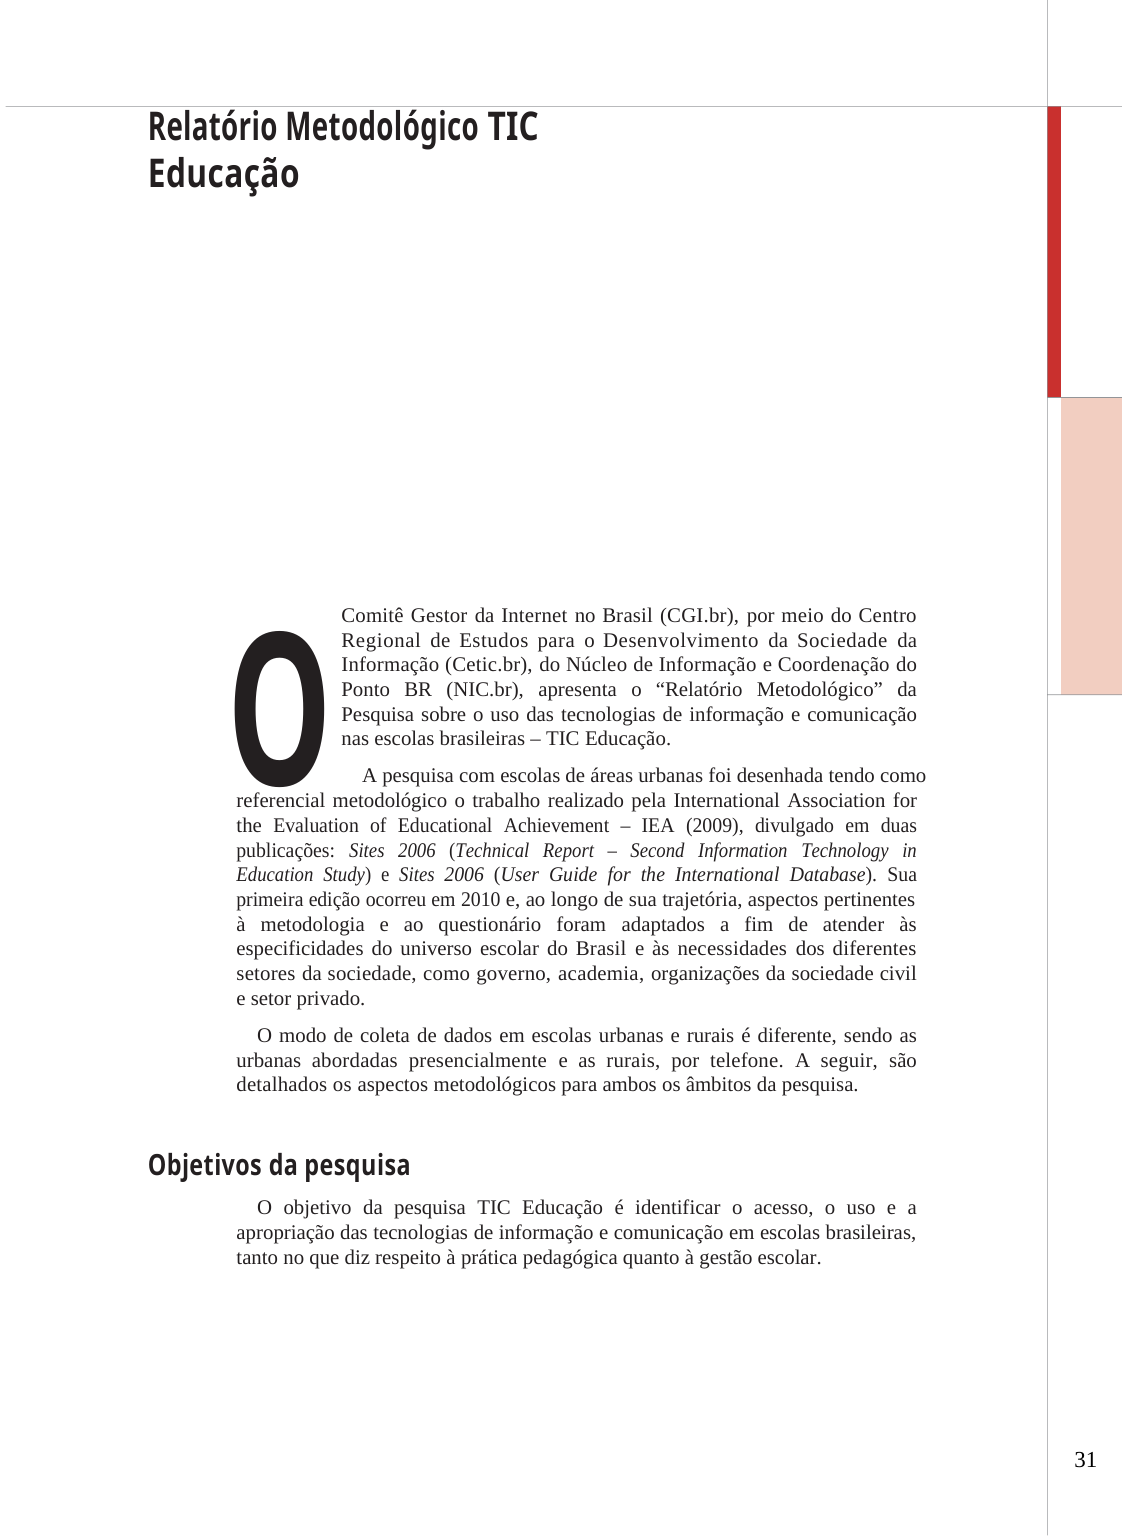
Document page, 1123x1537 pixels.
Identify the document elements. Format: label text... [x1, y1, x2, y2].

text O modo de coleta de dados em escolas urbanas e rurais é diferente, sendo as urbanas abordadas presencialmente e as rurais, por telefone. A seguir, são detalhados os aspectos metodológicos para ambos os âmbitos da pesquisa. [236, 1023, 917, 1096]
text Comitê Gestor da Internet no Brasil (CGI.br), por meio do Centro Regional de Estudos para o Desenvolvimento da Sociedade da Informação (Cetic.br), do Núcleo de Informação e Coordenação do Ponto BR (NIC.br), apresenta o “Relatório Metodológico” da Pesquisa sobre o uso das tecnologias de informação e comunicação nas escolas brasileiras – TIC Educação. [341, 603, 917, 750]
text [1048, 763, 1104, 787]
text referencial metodológico o trabalho realizado pela International Association for the Evaluation of Educational Achievement – IEA (2009), divulgado em duas publicações: Sites 2006 (Technical Report – Second Information Technology in Education Study) e Sites 2006 (User Guide for the International Database). Sua primeira edição ocorreu em 2010 e, ao longo de sua trajetória, aspectos pertinentes à metodologia e ao questionário foram adaptados a fim de atender às especificidades do universo escolar do Brasil e às necessidades dos diferentes setores da sociedade, como governo, academia, organizações da sociedade civil e setor privado. [236, 788, 917, 1010]
text [148, 102, 575, 106]
text O objetivo da pesquisa TIC Educação é identificar o acesso, o uso e a apropriação das tecnologias de informação e comunicação em escolas brasileiras, tanto no que diz respeito à prática pedagógica quanto à gestão escolar. [236, 1195, 917, 1269]
text A pesquisa com escolas de áreas urbanas foi desenhada tendo como [362, 763, 1047, 787]
subtitle [1048, 1144, 1104, 1184]
subtitle Objetivos da pesquisa [148, 1144, 1047, 1184]
text Relatório Metodológico TIC Educação [148, 107, 575, 199]
text O [227, 558, 340, 826]
